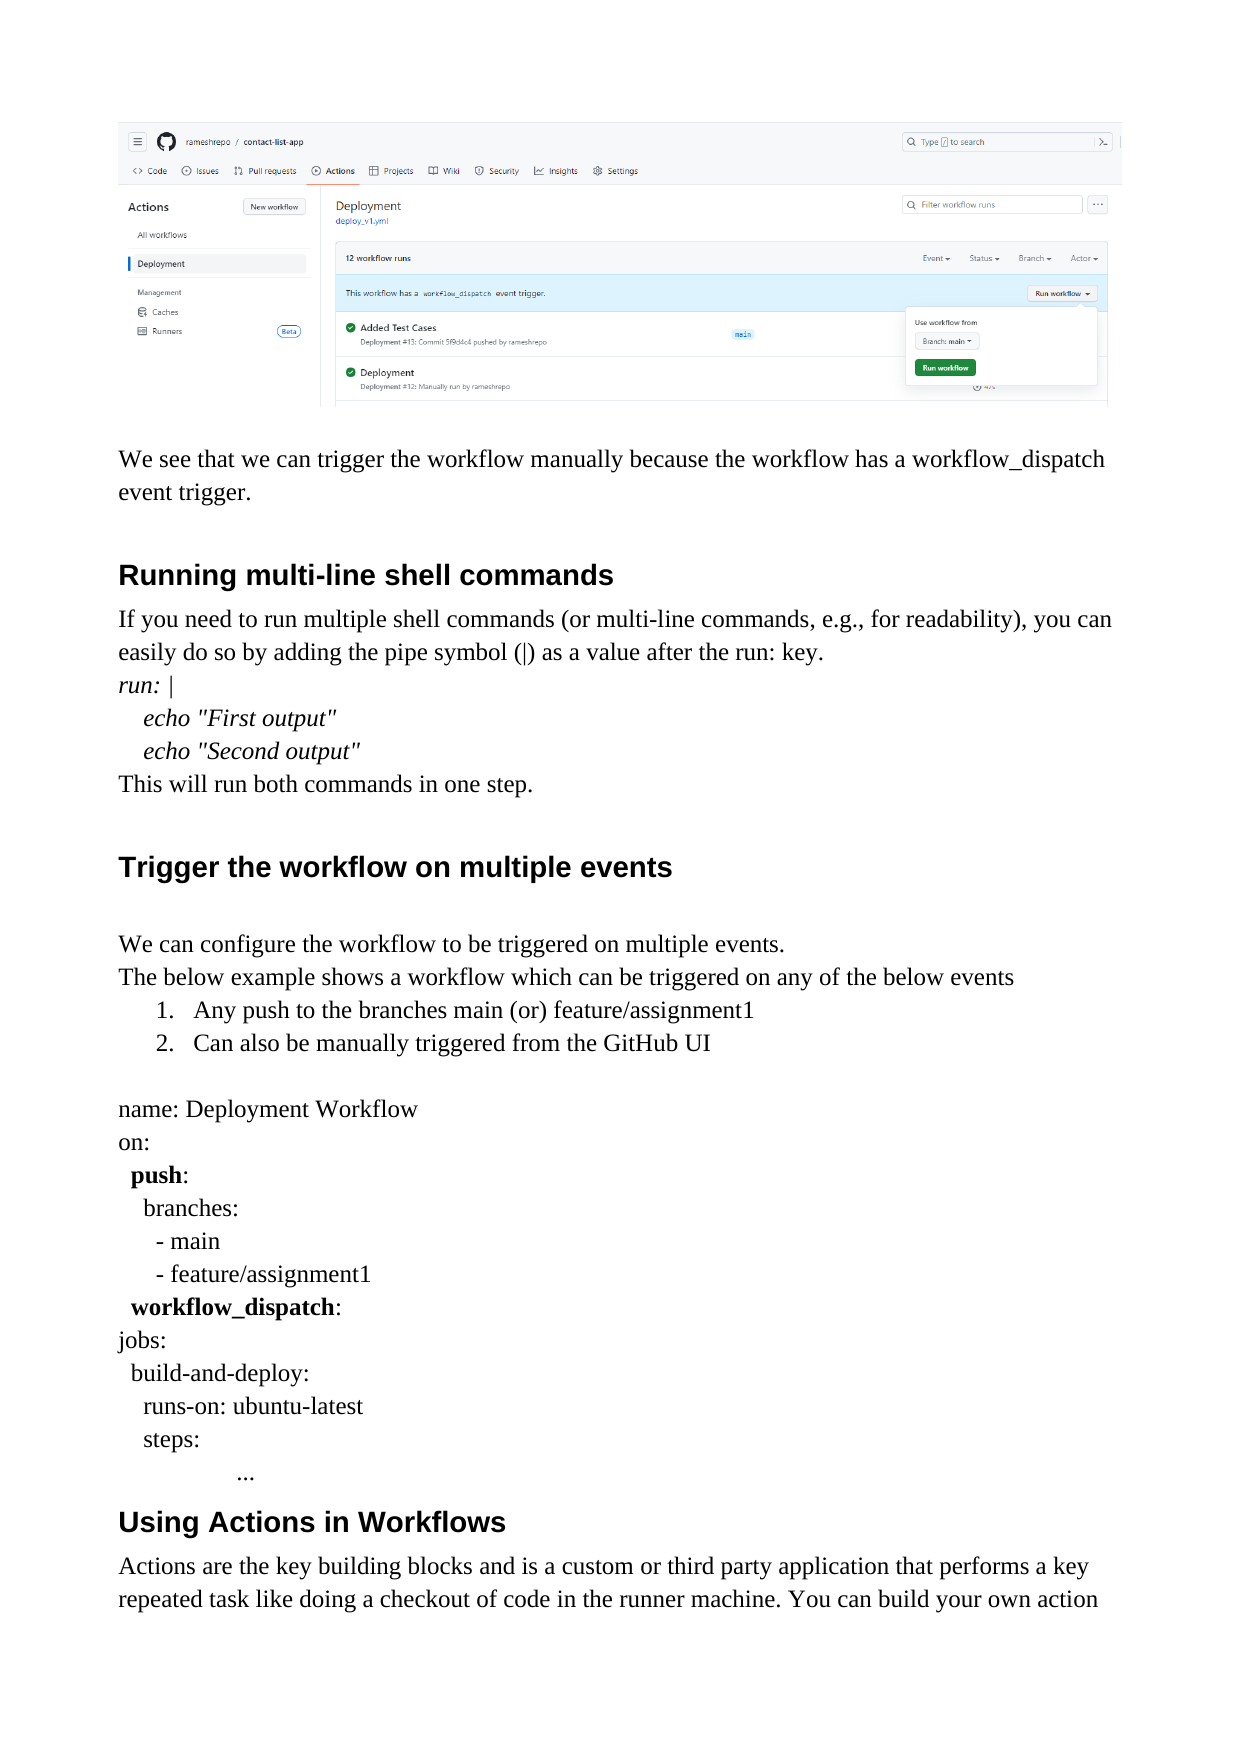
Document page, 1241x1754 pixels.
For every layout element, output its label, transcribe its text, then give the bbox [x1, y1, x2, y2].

text name: Deployment Workflow [118, 1094, 1122, 1123]
text push: [118, 1160, 1122, 1189]
list Can also be manually triggered from the GitHub UI [156, 1028, 1122, 1057]
text The below example shows a workflow which can be triggered on any of the below events [118, 962, 1122, 991]
subtitle Trigger the workflow on multiple events [118, 850, 1122, 883]
text build-and-deploy: [118, 1358, 1122, 1387]
subtitle Using Actions in Workflows [118, 1505, 1122, 1539]
picture [118, 118, 1123, 407]
text Actions are the key building blocks and is a custom or third party application that performs a key repeated task like doing a checkout of code in the runner machine. You can build your own action [118, 1551, 1122, 1613]
text We can configure the workflow to be triggered on multiple events. [118, 929, 1122, 958]
subtitle Running multi-line shell commands [118, 558, 1122, 592]
text If you need to run multiple shell commands (or multi-line commands, e.g., for readability), you can easily do so by adding the pipe symbol (|) as a value after the run: key. [118, 604, 1122, 666]
text runs-on: ubuntu-latest [118, 1391, 1122, 1420]
text branches: [118, 1193, 1122, 1222]
text echo "First output" [118, 703, 1122, 732]
text steps: [118, 1424, 1122, 1453]
text workflow_dispatch: [118, 1292, 1122, 1321]
list Any push to the branches main (or) feature/assignment1 [156, 995, 1122, 1024]
text run: | [118, 670, 1122, 699]
text - feature/assignment1 [118, 1259, 1122, 1288]
text We see that we can trigger the workflow manually because the workflow has a workflow_dispatch event trigger. [118, 444, 1122, 506]
text echo "Second output" [118, 736, 1122, 765]
text jobs: [118, 1325, 1122, 1354]
text ... [118, 1457, 1122, 1486]
text - main [118, 1226, 1122, 1255]
text This will run both commands in one step. [118, 769, 1122, 798]
text on: [118, 1127, 1122, 1156]
